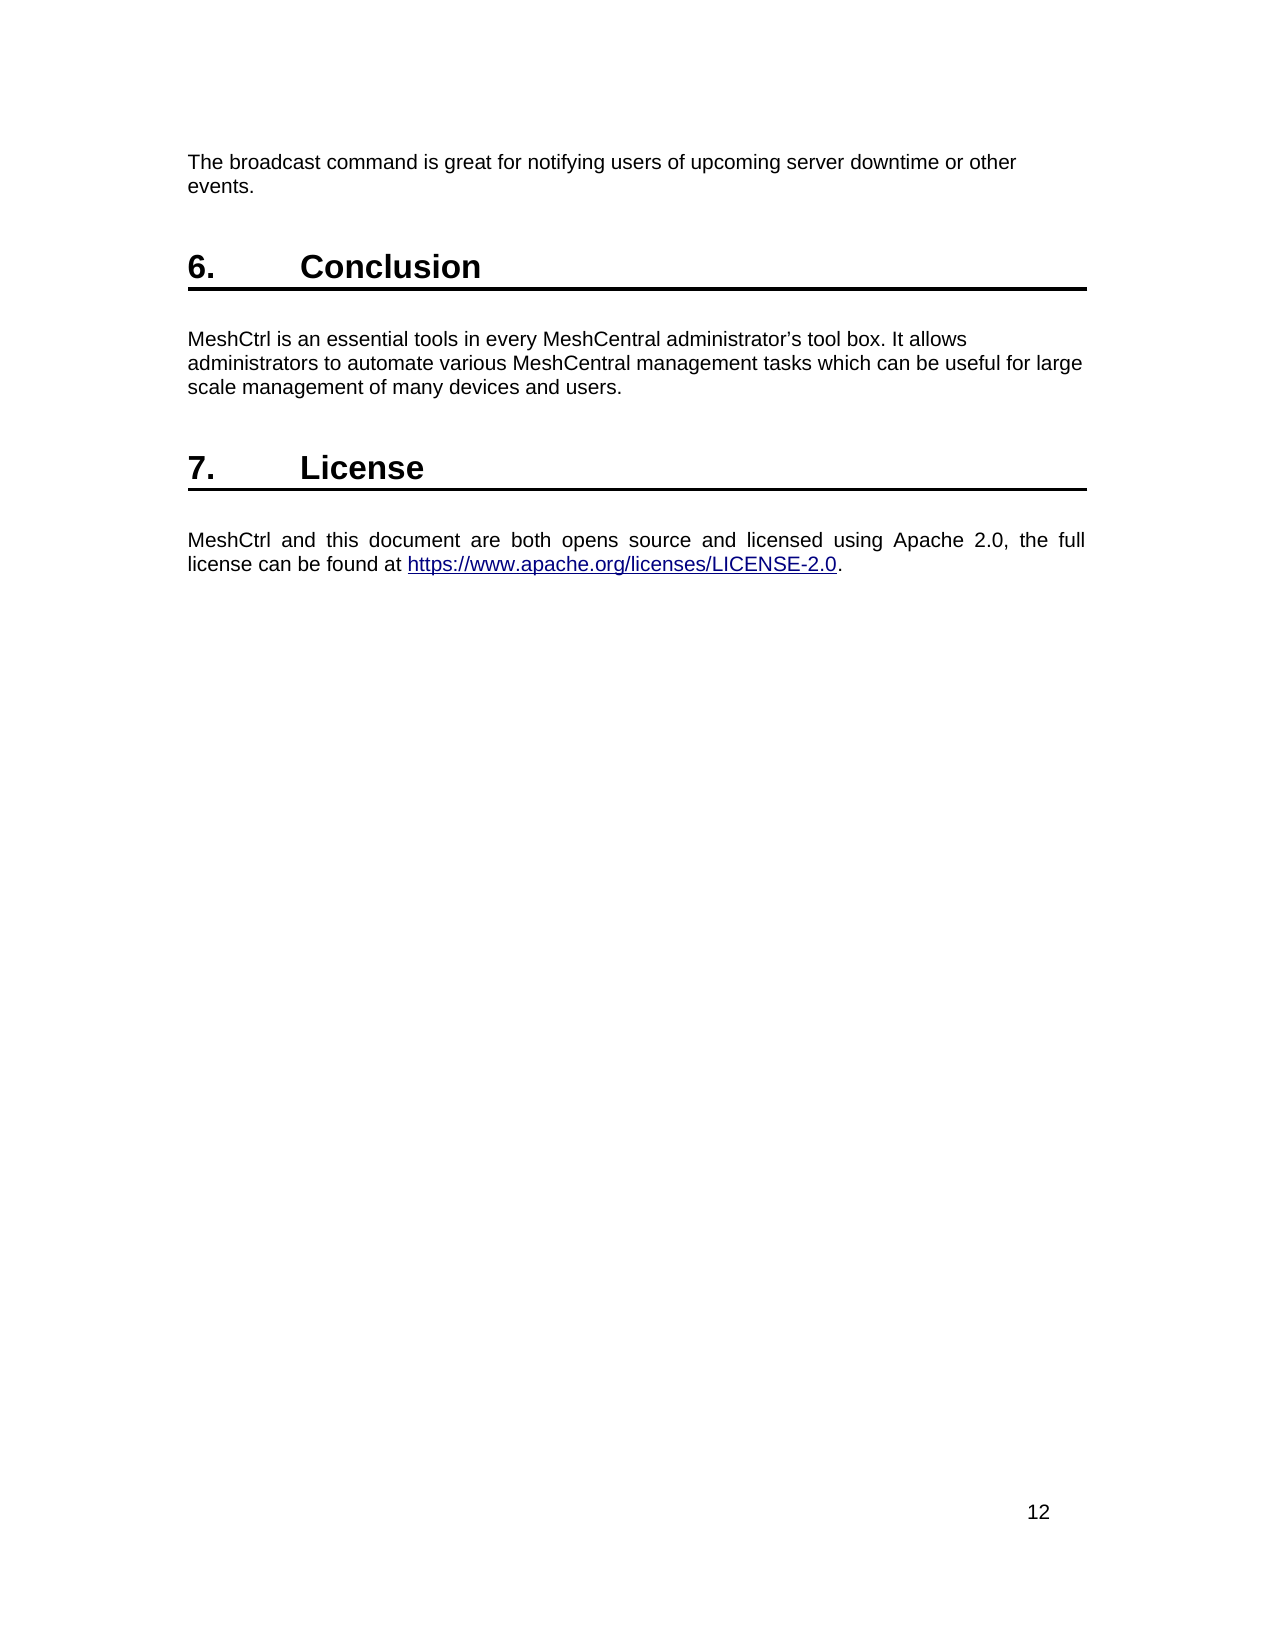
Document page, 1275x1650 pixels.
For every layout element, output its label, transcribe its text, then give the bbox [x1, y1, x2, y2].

text MeshCtrl and this document are both opens source and licensed using Apache 2.0, the full license can be found at https://www.apache.org/licenses/LICENSE-2.0. [187, 528, 1087, 576]
text The broadcast command is great for notifying users of upcoming server downtime or other events. [187, 150, 1087, 198]
text MeshCtrl is an essential tools in every MeshCentral administrator’s tool box. It allows administrators to automate various MeshCentral management tasks which can be useful for large scale management of many devices and users. [187, 327, 1087, 399]
subtitle Conclusion [187, 247, 1087, 291]
subtitle License [187, 448, 1087, 491]
